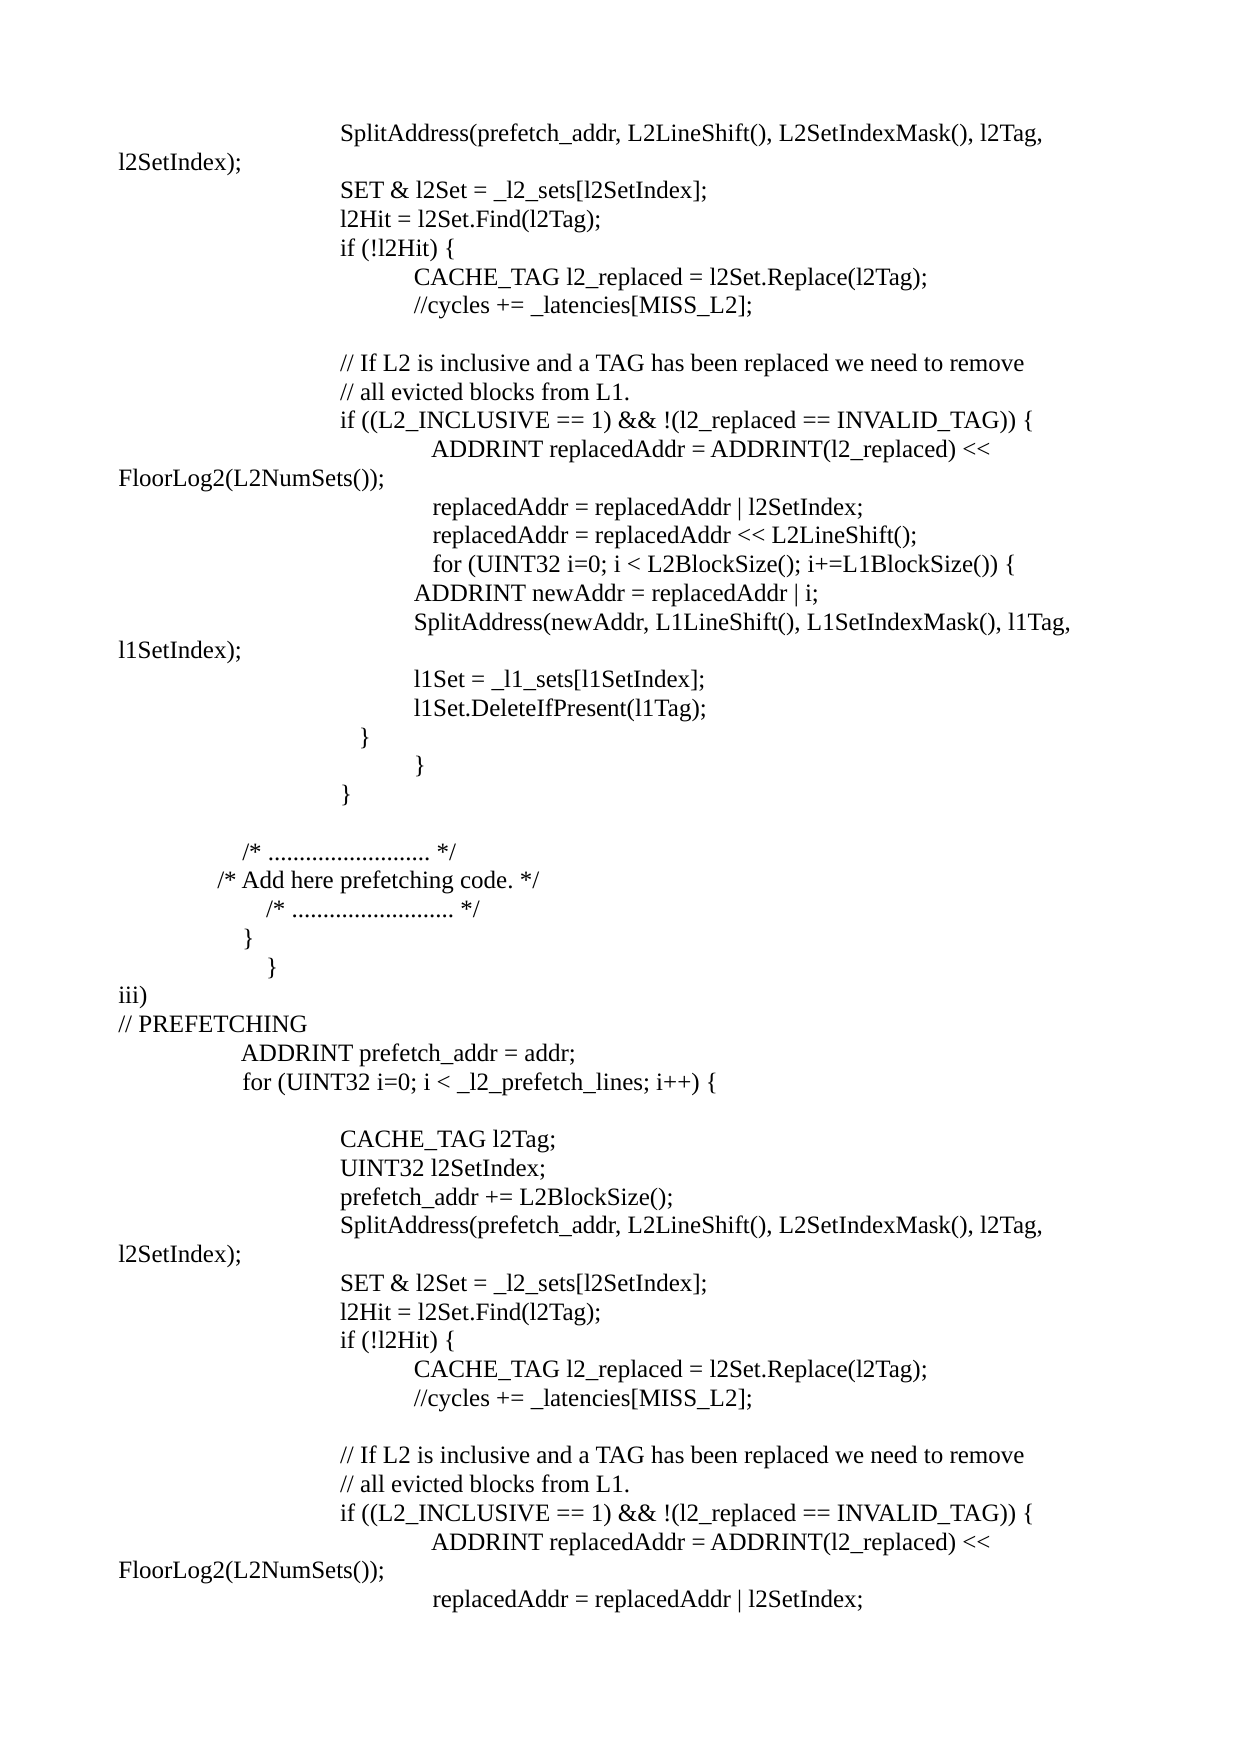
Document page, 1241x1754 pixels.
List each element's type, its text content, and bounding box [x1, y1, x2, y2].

text // If L2 is inclusive and a TAG has been replaced we need to remove [118, 348, 1122, 377]
text if ((L2_INCLUSIVE == 1) && !(l2_replaced == INVALID_TAG)) { [118, 1498, 1122, 1527]
text l2Hit = l2Set.Find(l2Tag); [118, 204, 1122, 233]
text prefetch_addr += L2BlockSize(); [118, 1182, 1122, 1211]
text // PREFETCHING [118, 1009, 1122, 1038]
text SET & l2Set = _l2_sets[l2SetIndex]; [118, 1268, 1122, 1297]
text iii) [118, 981, 1122, 1009]
text ADDRINT newAddr = replacedAddr | i; [118, 578, 1122, 607]
text ADDRINT replacedAddr = ADDRINT(l2_replaced) << FloorLog2(L2NumSets()); [118, 434, 1122, 492]
text // If L2 is inclusive and a TAG has been replaced we need to remove [118, 1441, 1122, 1469]
text ADDRINT replacedAddr = ADDRINT(l2_replaced) << FloorLog2(L2NumSets()); [118, 1527, 1122, 1584]
text SET & l2Set = _l2_sets[l2SetIndex]; [118, 176, 1122, 204]
text } [118, 779, 1122, 808]
text CACHE_TAG l2Tag; [118, 1124, 1122, 1153]
text ADDRINT prefetch_addr = addr; [118, 1038, 1122, 1067]
text CACHE_TAG l2_replaced = l2Set.Replace(l2Tag); [118, 262, 1122, 291]
text /* Add here prefetching code. */ [118, 866, 1122, 894]
text l1Set = _l1_sets[l1SetIndex]; [118, 664, 1122, 693]
text if (!l2Hit) { [118, 233, 1122, 262]
text SplitAddress(prefetch_addr, L2LineShift(), L2SetIndexMask(), l2Tag, l2SetIndex); [118, 1211, 1122, 1268]
text UINT32 l2SetIndex; [118, 1153, 1122, 1182]
text /* .......................... */ [118, 837, 1122, 866]
text replacedAddr = replacedAddr << L2LineShift(); [118, 521, 1122, 549]
text for (UINT32 i=0; i < _l2_prefetch_lines; i++) { [118, 1067, 1122, 1096]
text CACHE_TAG l2_replaced = l2Set.Replace(l2Tag); [118, 1354, 1122, 1383]
text } [118, 952, 1122, 981]
text /* .......................... */ [118, 894, 1122, 923]
text l2Hit = l2Set.Find(l2Tag); [118, 1297, 1122, 1326]
text } [118, 722, 1122, 751]
text for (UINT32 i=0; i < L2BlockSize(); i+=L1BlockSize()) { [118, 549, 1122, 578]
text replacedAddr = replacedAddr | l2SetIndex; [118, 492, 1122, 521]
text // all evicted blocks from L1. [118, 1469, 1122, 1498]
text SplitAddress(newAddr, L1LineShift(), L1SetIndexMask(), l1Tag, l1SetIndex); [118, 607, 1122, 664]
text // all evicted blocks from L1. [118, 377, 1122, 406]
text SplitAddress(prefetch_addr, L2LineShift(), L2SetIndexMask(), l2Tag, l2SetIndex); [118, 118, 1122, 176]
text //cycles += _latencies[MISS_L2]; [118, 291, 1122, 319]
text if ((L2_INCLUSIVE == 1) && !(l2_replaced == INVALID_TAG)) { [118, 406, 1122, 434]
text } [118, 923, 1122, 952]
text if (!l2Hit) { [118, 1326, 1122, 1354]
text l1Set.DeleteIfPresent(l1Tag); [118, 693, 1122, 722]
text //cycles += _latencies[MISS_L2]; [118, 1383, 1122, 1412]
text replacedAddr = replacedAddr | l2SetIndex; [118, 1584, 1122, 1613]
text } [118, 751, 1122, 779]
